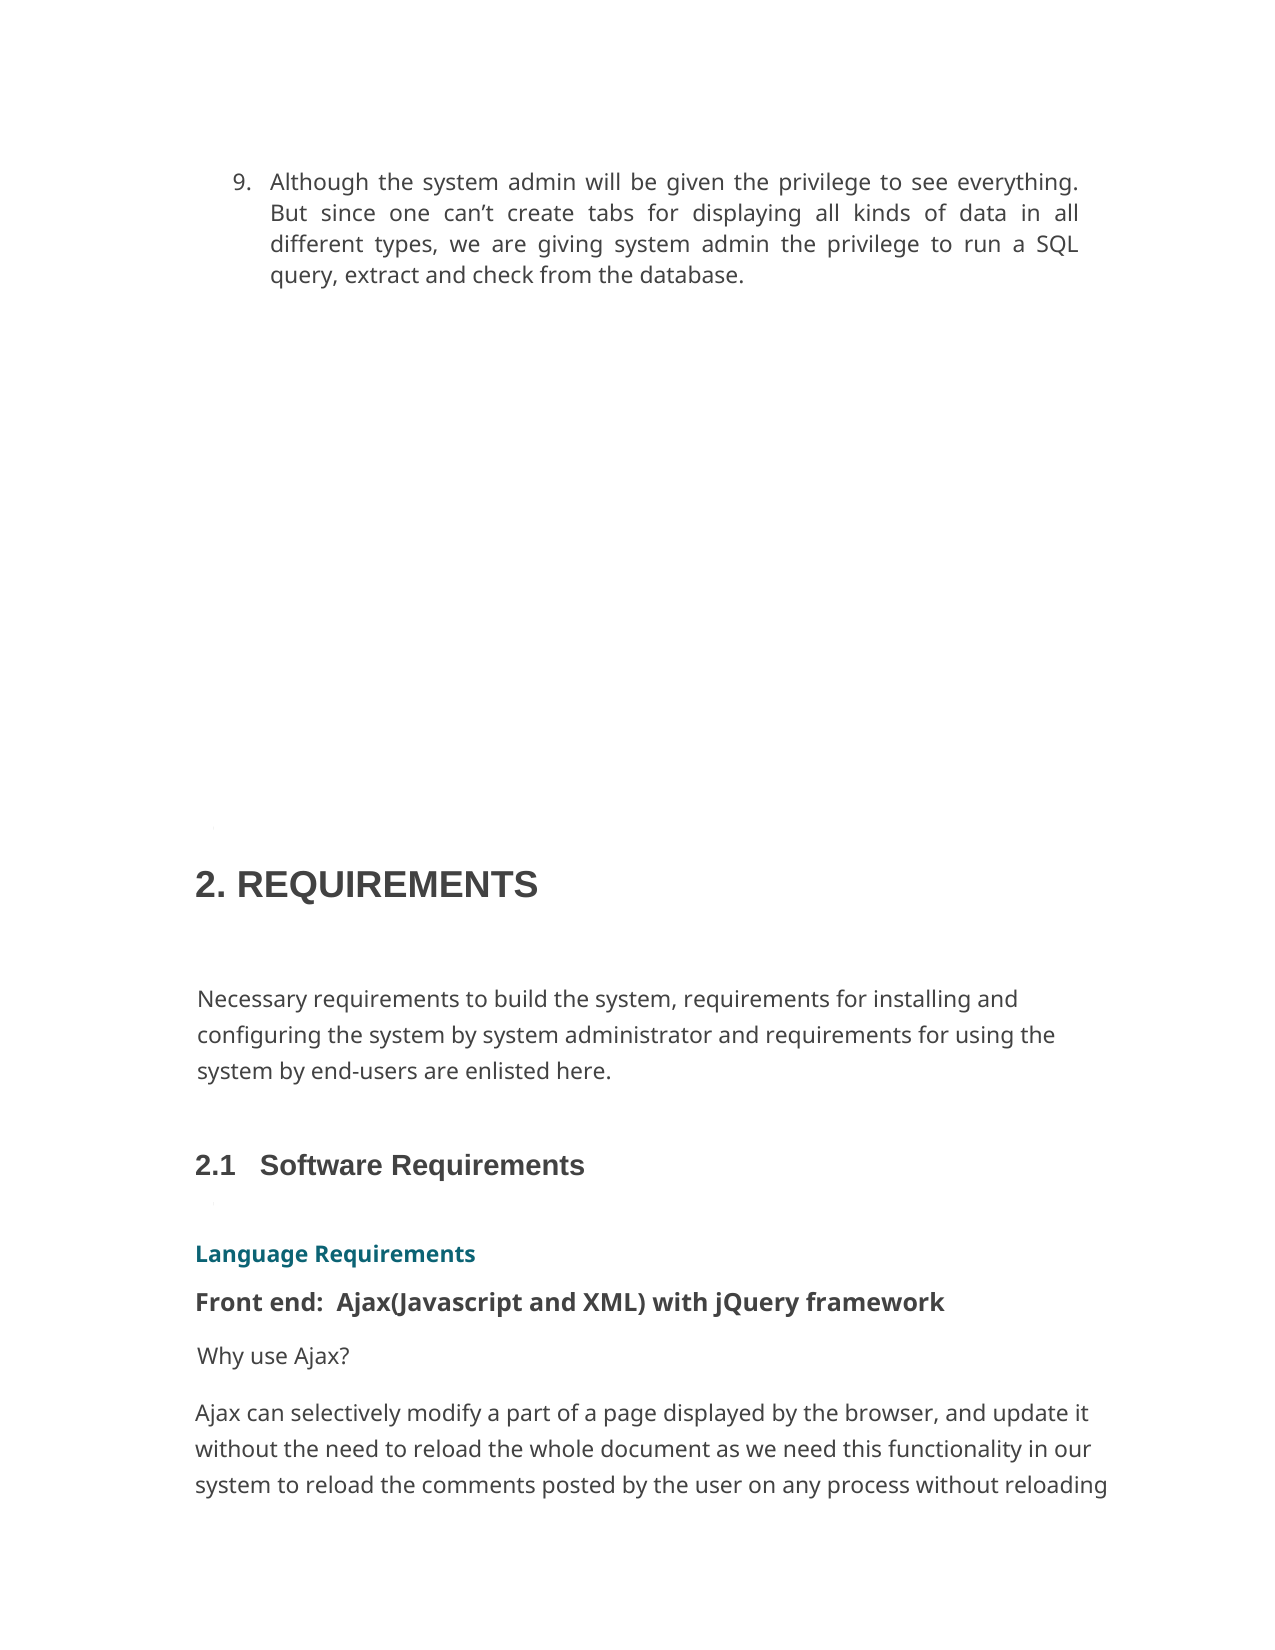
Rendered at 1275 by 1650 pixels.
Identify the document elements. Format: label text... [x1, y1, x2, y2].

list Although the system admin will be given the privilege to see everything. But since one can’t create tabs for displaying all kinds of data in all different types, we are giving system admin the privilege to run a SQL query, extract and check from the database. [232, 166, 1080, 291]
subtitle 2.1 Software Requirements [195, 1148, 1131, 1181]
subtitle Front end: Ajax(Javascript and XML) with jQuery framework [195, 1285, 1131, 1319]
text Why use Ajax? [197, 1340, 1131, 1371]
subtitle Language Requirements [195, 1238, 1131, 1269]
subtitle 2. REQUIREMENTS [195, 862, 1131, 906]
text Necessary requirements to build the system, requirements for installing and configuring the system by system administrator and requirements for using the system by end-users are enlisted here. [197, 983, 1131, 1086]
text Ajax can selectively modify a part of a page displayed by the browser, and update it without the need to reload the whole document as we need this functionality in our system to reload the comments posted by the user on any process without reloading [195, 1397, 1131, 1500]
